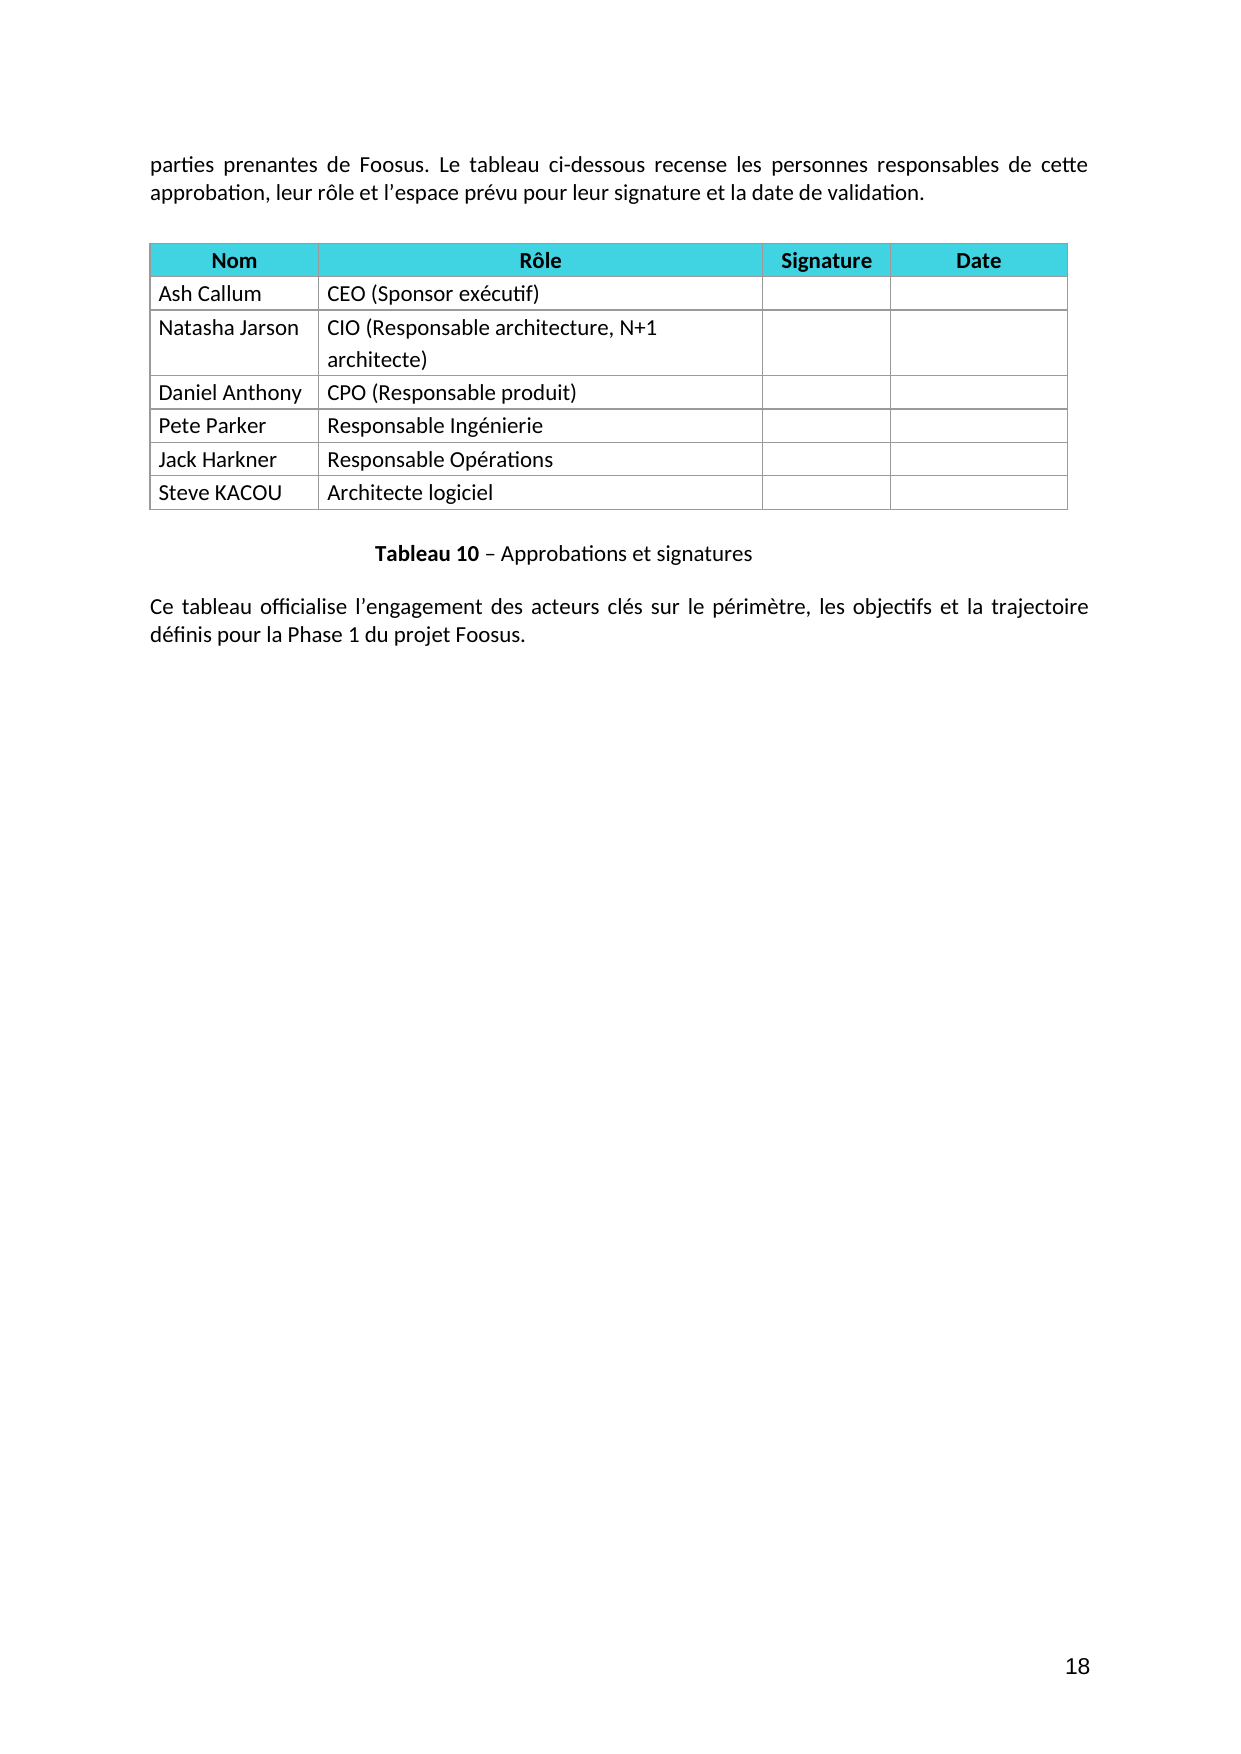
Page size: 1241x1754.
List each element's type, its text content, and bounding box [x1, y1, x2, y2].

table_cell [891, 376, 1067, 408]
table_cell [891, 476, 1067, 509]
table_cell [891, 443, 1067, 475]
table_cell [763, 410, 890, 442]
table_header Date [891, 244, 1067, 276]
table_cell [891, 311, 1067, 375]
table_cell Ash Callum [151, 277, 318, 309]
text parties prenantes de Foosus. Le tableau ci-dessous recense les personnes responsables de cette approbation, leur rôle et l’espace prévu pour leur signature et la date de validation. [150, 150, 1090, 206]
table_cell Pete Parker [151, 410, 318, 442]
table_cell [891, 410, 1067, 442]
table_cell CIO (Responsable architecture, N+1 architecte) [319, 311, 762, 375]
table_cell Natasha Jarson [151, 311, 318, 375]
table_cell Steve KACOU [151, 476, 318, 509]
subtitle Tableau 10 – Approbations et signatures [300, 539, 1090, 567]
table_cell Responsable Ingénierie [319, 410, 762, 442]
table_cell [763, 476, 890, 509]
table_cell Architecte logiciel [319, 476, 762, 509]
table_cell [763, 443, 890, 475]
table_cell [763, 311, 890, 375]
table_header Rôle [319, 244, 762, 276]
table_cell Responsable Opérations [319, 443, 762, 475]
table_cell CEO (Sponsor exécutif) [319, 277, 762, 309]
text Ce tableau officialise l’engagement des acteurs clés sur le périmètre, les objectifs et la trajectoire définis pour la Phase 1 du projet Foosus. [150, 592, 1090, 648]
table_header Nom [151, 244, 318, 276]
table_cell Daniel Anthony [151, 376, 318, 408]
table_cell [763, 277, 890, 309]
table_header Signature [763, 244, 890, 276]
table_cell Jack Harkner [151, 443, 318, 475]
table_cell [763, 376, 890, 408]
table_cell [891, 277, 1067, 309]
table_cell CPO (Responsable produit) [319, 376, 762, 408]
